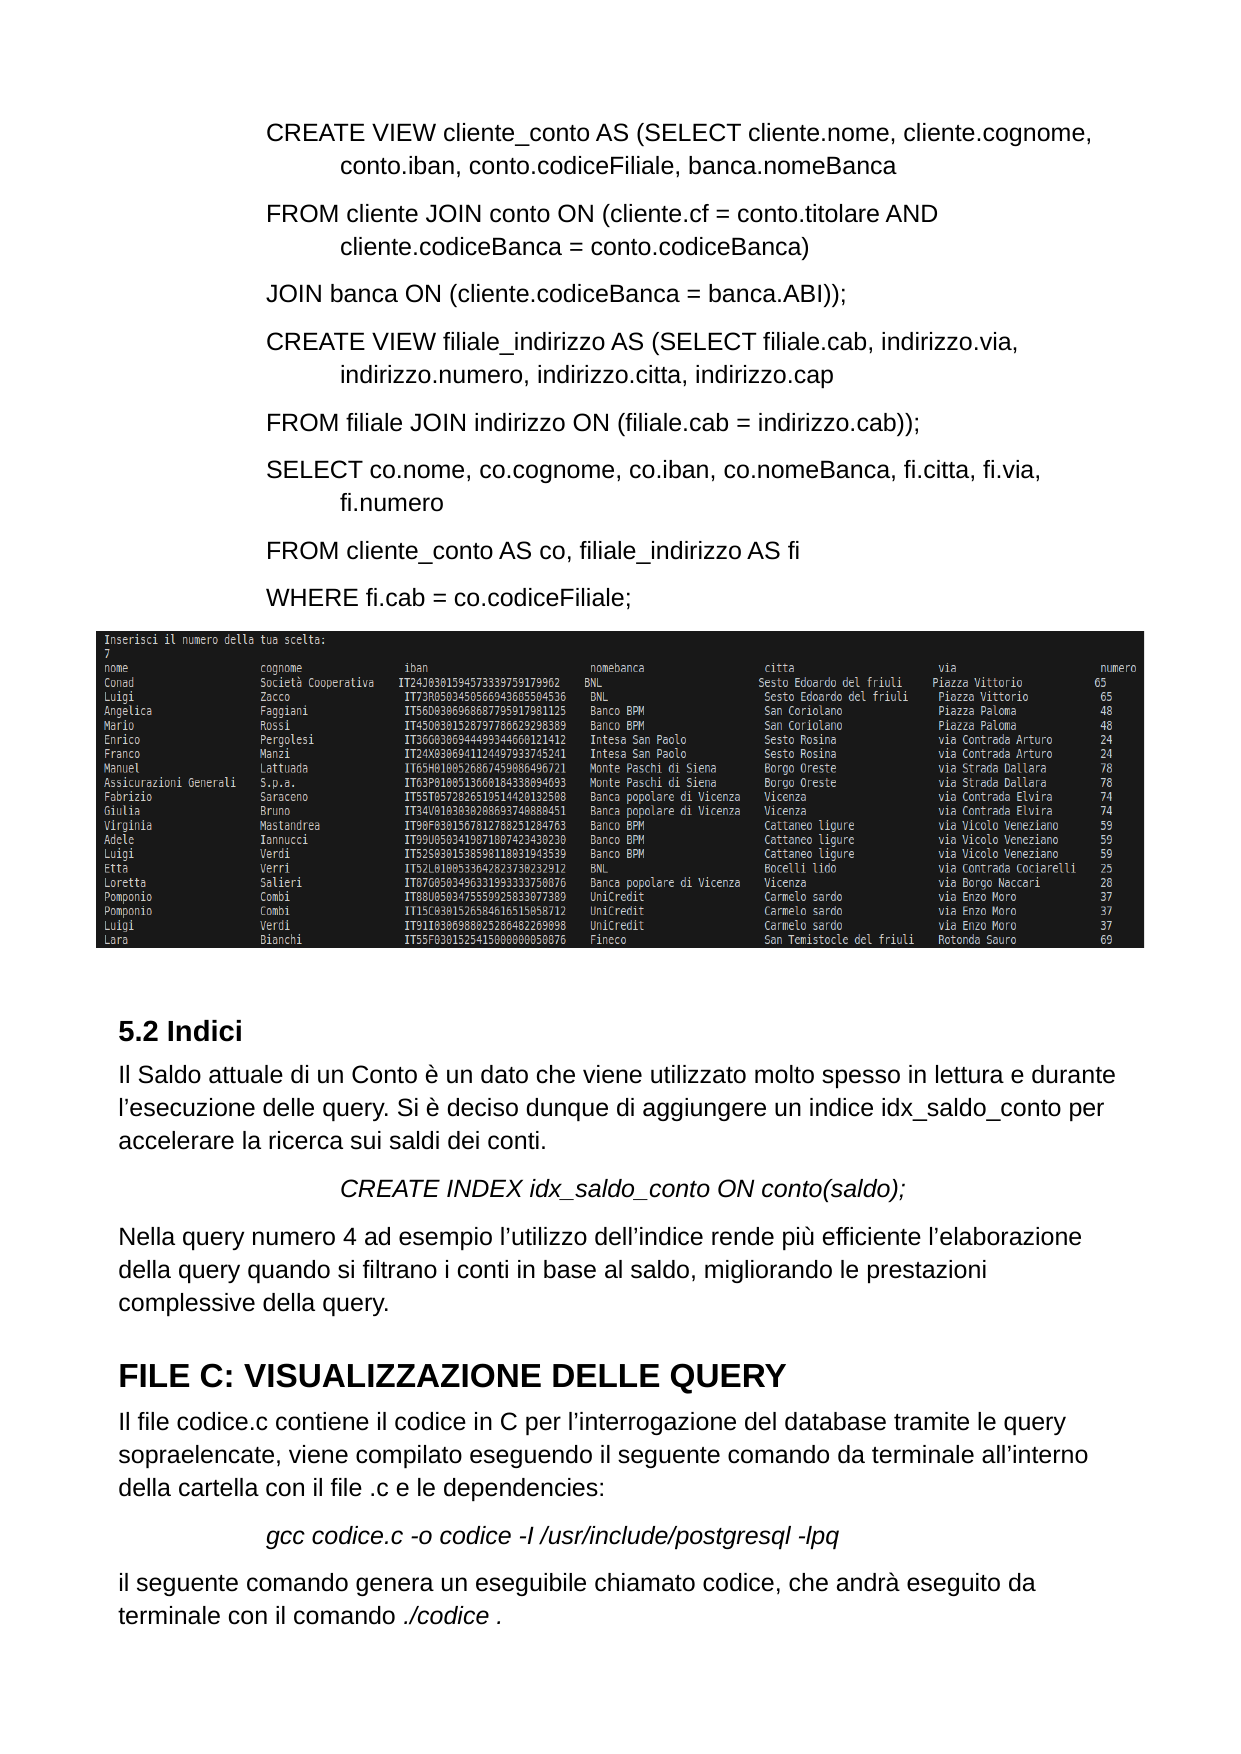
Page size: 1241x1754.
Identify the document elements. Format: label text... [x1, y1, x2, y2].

picture [96, 631, 1145, 948]
text CREATE VIEW cliente_conto AS (SELECT cliente.nome, cliente.cognome, conto.iban, conto.codiceFiliale, banca.nomeBanca [118, 118, 1122, 180]
text CREATE VIEW filiale_indirizzo AS (SELECT filiale.cab, indirizzo.via, indirizzo.numero, indirizzo.citta, indirizzo.cap [118, 327, 1122, 389]
subtitle FILE C: VISUALIZZAZIONE DELLE QUERY [118, 1356, 1122, 1394]
text gcc codice.c -o codice -I /usr/include/postgresql -lpq [118, 1521, 1122, 1549]
text Il Saldo attuale di un Conto è un dato che viene utilizzato molto spesso in lettura e durante l’esecuzione delle query. Si è deciso dunque di aggiungere un indice idx_saldo_conto per accelerare la ricerca sui saldi dei conti. [118, 1060, 1122, 1155]
subtitle 5.2 Indici [118, 1014, 1122, 1048]
text SELECT co.nome, co.cognome, co.iban, co.nomeBanca, fi.citta, fi.via, fi.numero [118, 455, 1122, 517]
text FROM cliente_conto AS co, filiale_indirizzo AS fi [118, 536, 1122, 564]
text Nella query numero 4 ad esempio l’utilizzo dell’indice rende più efficiente l’elaborazione della query quando si filtrano i conti in base al saldo, migliorando le prestazioni complessive della query. [118, 1222, 1122, 1316]
text FROM filiale JOIN indirizzo ON (filiale.cab = indirizzo.cab)); [118, 408, 1122, 436]
text Il file codice.c contiene il codice in C per l’interrogazione del database tramite le query sopraelencate, viene compilato eseguendo il seguente comando da terminale all’interno della cartella con il file .c e le dependencies: [118, 1407, 1122, 1502]
text CREATE INDEX idx_saldo_conto ON conto(saldo); [118, 1174, 1122, 1203]
text il seguente comando genera un eseguibile chiamato codice, che andrà eseguito da terminale con il comando ./codice . [118, 1568, 1122, 1630]
text JOIN banca ON (cliente.codiceBanca = banca.ABI)); [118, 279, 1122, 308]
text WHERE fi.cab = co.codiceFiliale; [118, 583, 1122, 612]
text FROM cliente JOIN conto ON (cliente.cf = conto.titolare AND cliente.codiceBanca = conto.codiceBanca) [118, 199, 1122, 261]
